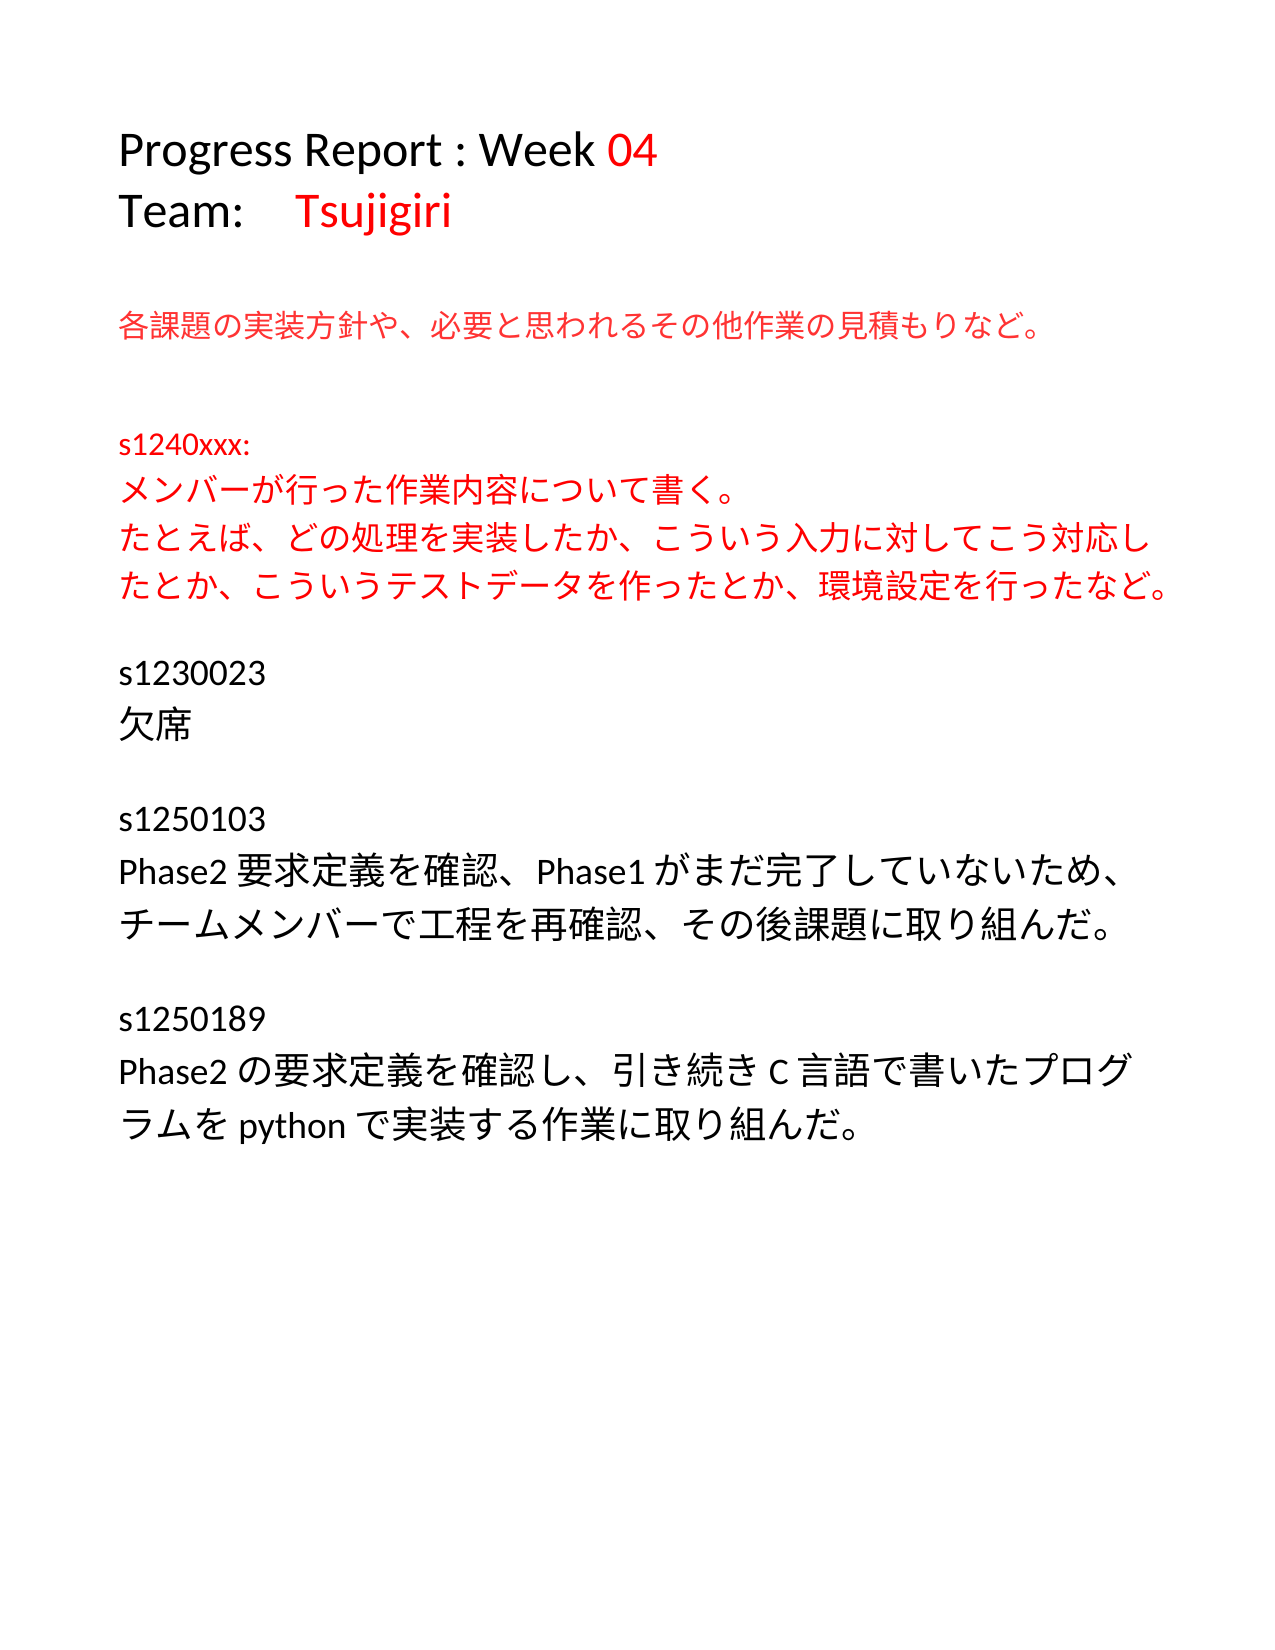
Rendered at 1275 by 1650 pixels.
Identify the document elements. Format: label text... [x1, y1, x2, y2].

text たとえば、どの処理を実装したか、こういう入力に対してこう対応したとか、こういうテストデータを作ったとか、環境設定を行ったなど。 [118, 512, 1157, 608]
text Phase2 の要求定義を確認し、引き続きC言語で書いたプログラムをpythonで実装する作業に取り組んだ。 [118, 1041, 1157, 1149]
text 欠席 [118, 695, 1157, 749]
text s1240xxx: [118, 423, 1157, 463]
text s1230023 [118, 649, 1157, 695]
text メンバーが行った作業内容について書く。 [118, 463, 1157, 512]
text s1250103 [118, 795, 1157, 841]
text Progress Report : Week 04 [118, 118, 1157, 179]
text Phase2 要求定義を確認、Phase1がまだ完了していないため、チームメンバーで工程を再確認、その後課題に取り組んだ。 [118, 841, 1157, 949]
text Team: Tsujigiri [118, 179, 1157, 240]
text 各課題の実装方針や、必要と思われるその他作業の見積もりなど。 [118, 301, 1157, 346]
text s1250189 [118, 995, 1157, 1041]
